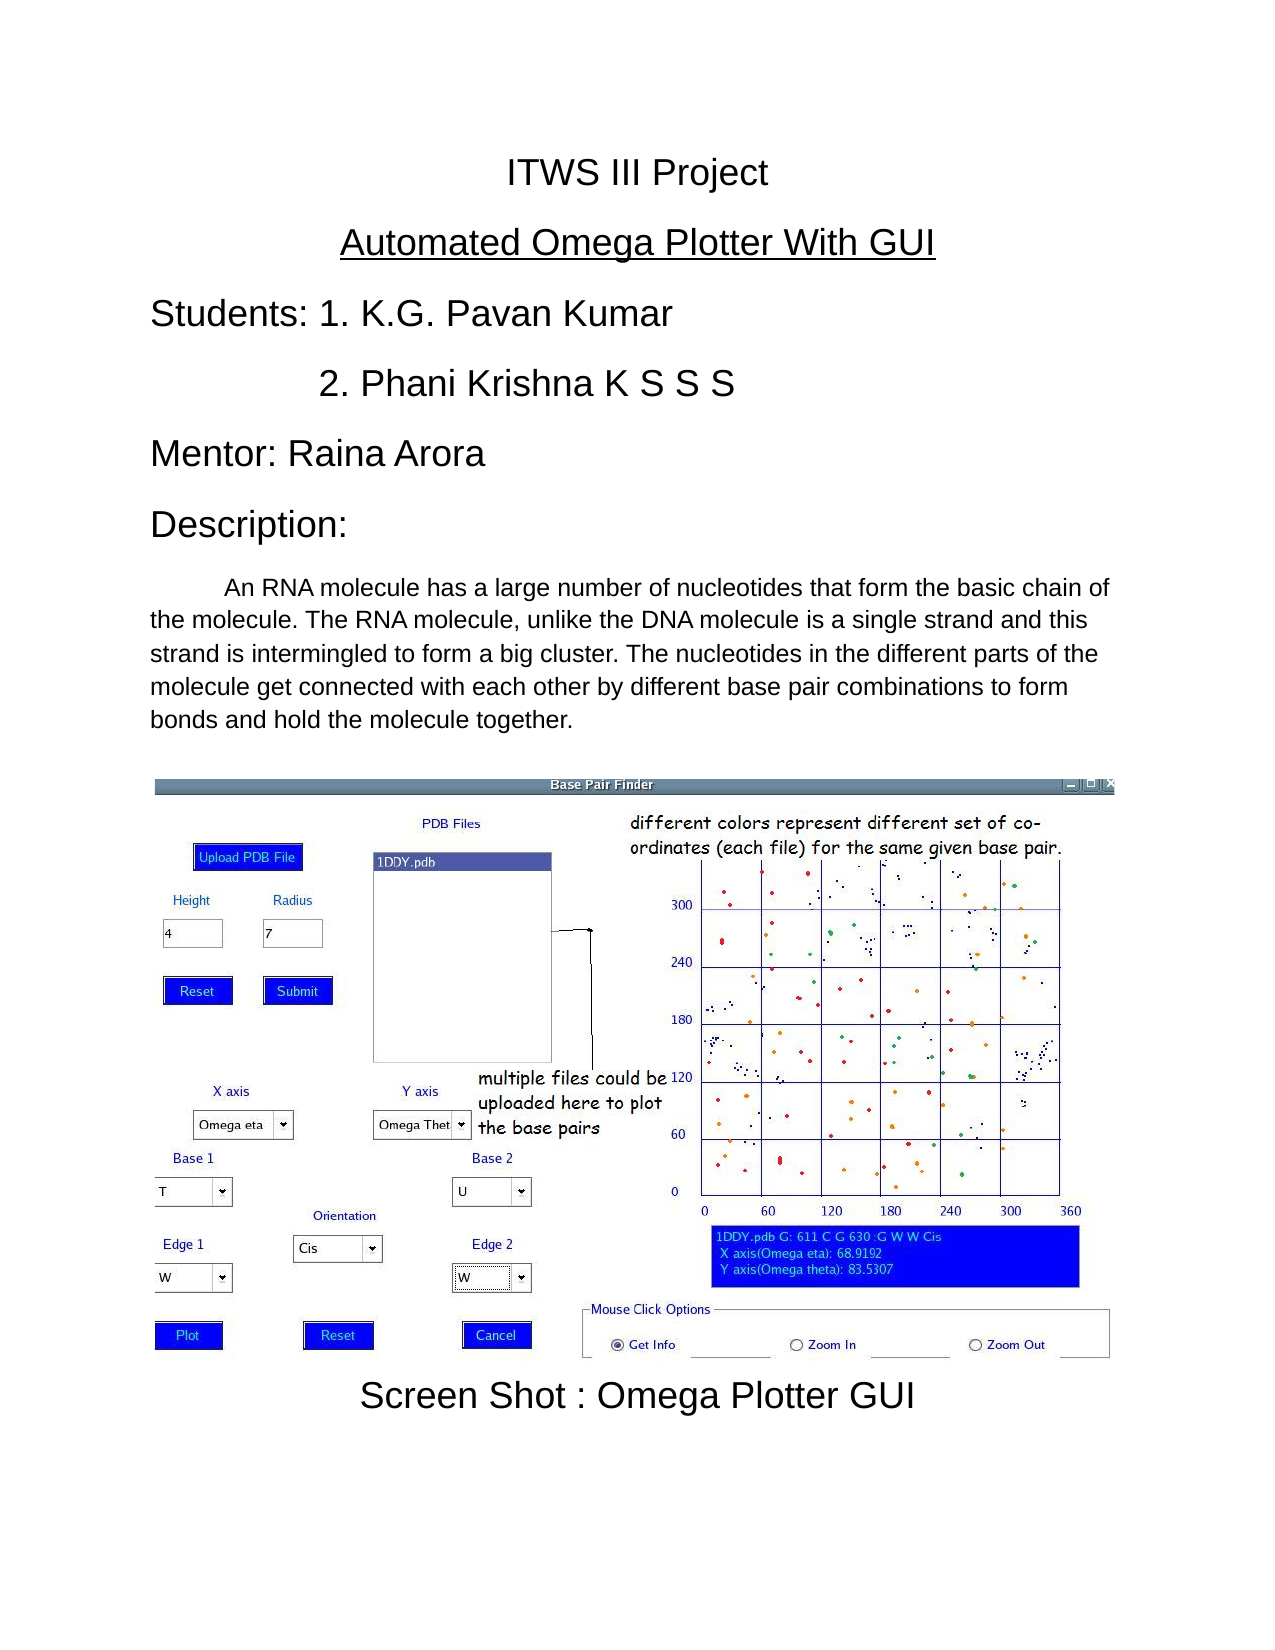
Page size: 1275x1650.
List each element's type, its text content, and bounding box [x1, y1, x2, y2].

text Screen Shot : Omega Plotter GUI [150, 758, 1125, 1417]
text 2. Phani Krishna K S S S [150, 361, 1125, 404]
text An RNA molecule has a large number of nucleotides that form the basic chain of the molecule. The RNA molecule, unlike the DNA molecule is a single strand and this strand is intermingled to form a big cluster. The nucleotides in the different parts of the molecule get connected with each other by different base pair combinations to form bonds and hold the molecule together. [150, 572, 1125, 733]
text Description: [150, 502, 1125, 545]
text ITWS III Project [150, 150, 1125, 193]
text Mentor: Raina Arora [150, 432, 1125, 475]
text Automated Omega Plotter With GUI [150, 220, 1125, 263]
text Students: 1. K.G. Pavan Kumar [150, 291, 1125, 334]
picture [154, 779, 1115, 1368]
